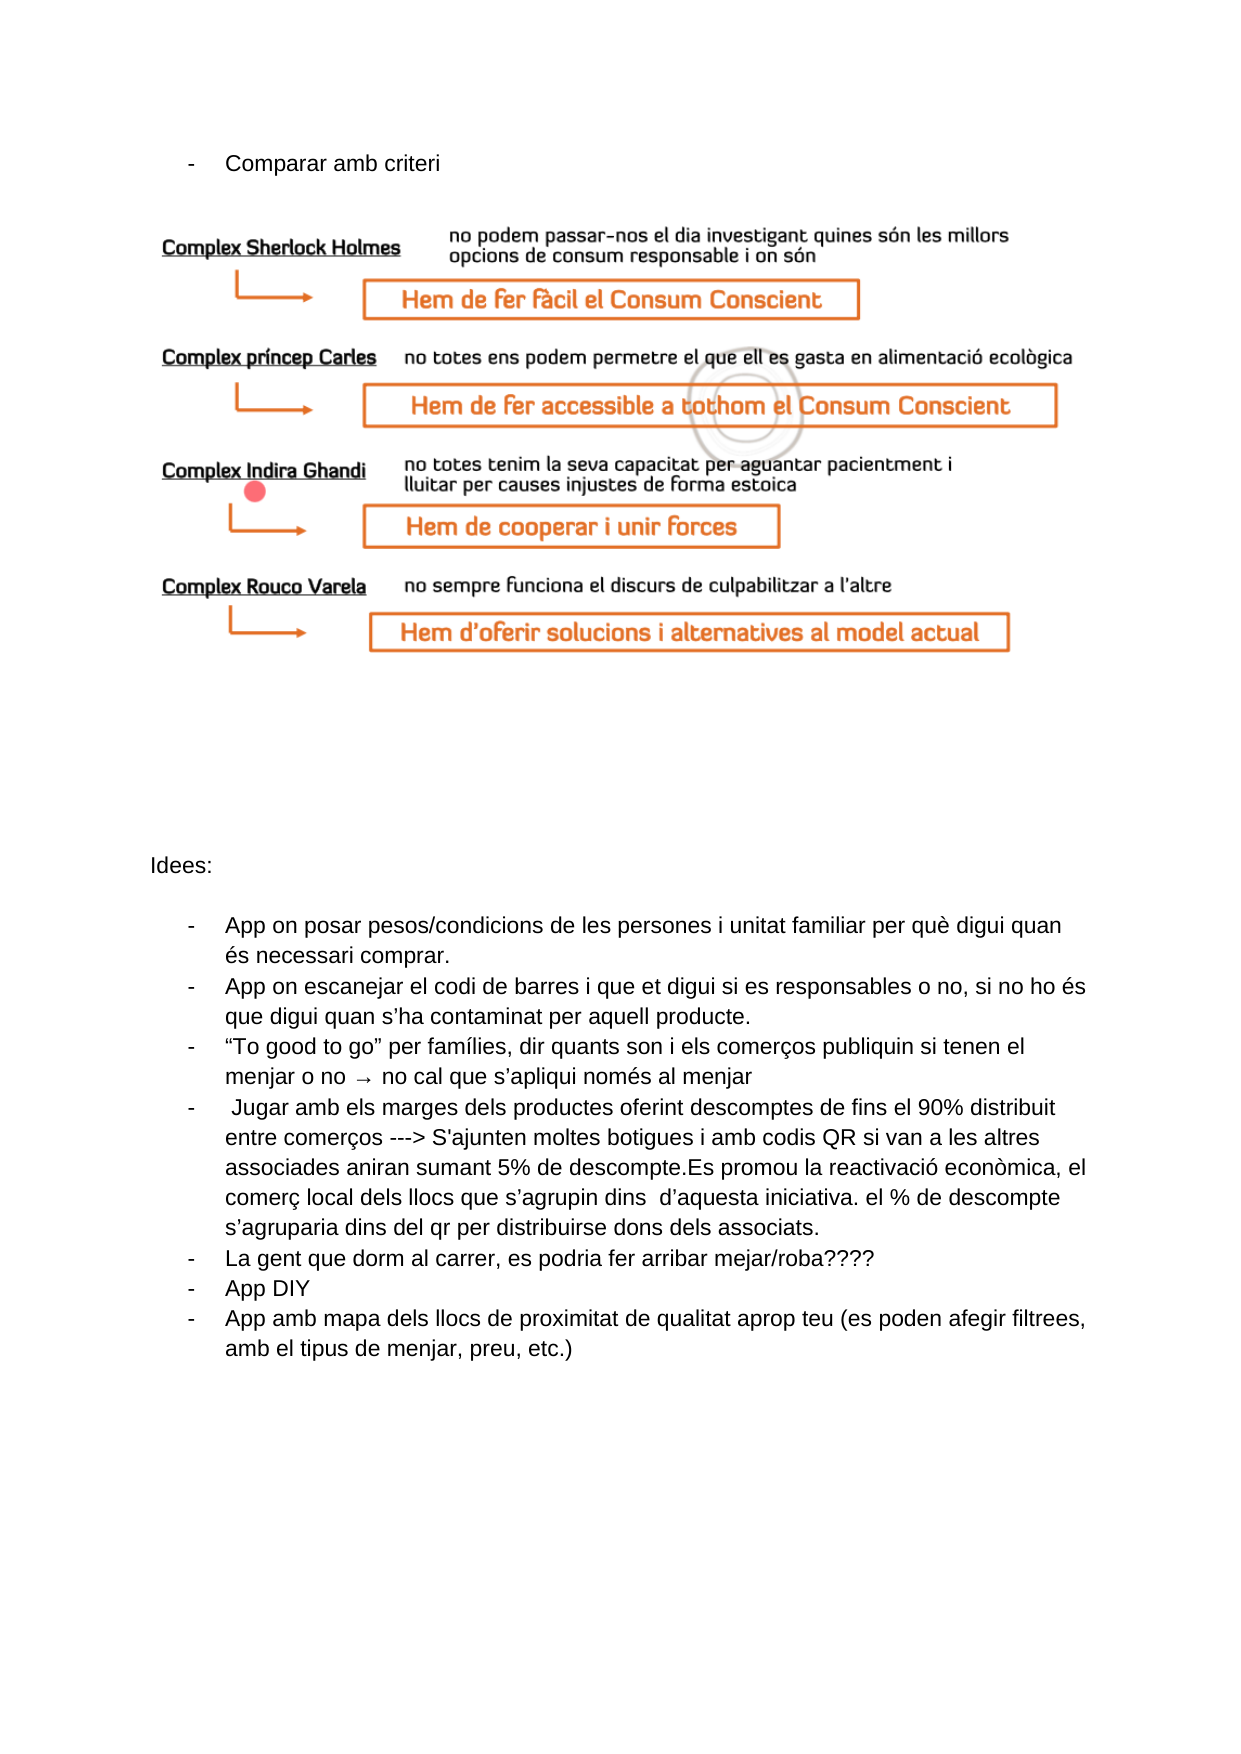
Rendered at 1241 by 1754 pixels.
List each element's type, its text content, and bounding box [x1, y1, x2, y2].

list App on escanejar el codi de barres i que et digui si es responsables o no, si no ho és que digui quan s’ha contaminat per aquell producte. [187, 973, 1090, 1029]
list La gent que dorm al carrer, es podria fer arribar mejar/roba???? [187, 1244, 1090, 1271]
text Idees: [150, 852, 1090, 878]
list App amb mapa dels llocs de proximitat de qualitat aprop teu (es poden afegir filtrees, amb el tipus de menjar, preu, etc.) [187, 1305, 1090, 1361]
list Jugar amb els marges dels productes oferint descomptes de fins el 90% distribuit entre comerços ---> S'ajunten moltes botigues i amb codis QR si van a les altres associades aniran sumant 5% de descompte.Es promou la reactivació econòmica, el comerç local dels llocs que s’agrupin dins d’aquesta iniciativa. el % de descompte s’agruparia dins del qr per distribuirse dons dels associats. [187, 1093, 1090, 1241]
list “To good to go” per famílies, dir quants son i els comerços publiquin si tenen el menjar o no → no cal que s’apliqui només al menjar [187, 1033, 1090, 1089]
picture [150, 210, 1091, 667]
list App DIY [187, 1275, 1090, 1301]
list Comparar amb criteri [187, 150, 1090, 176]
list App on posar pesos/condicions de les persones i unitat familiar per què digui quan és necessari comprar. [187, 912, 1090, 969]
